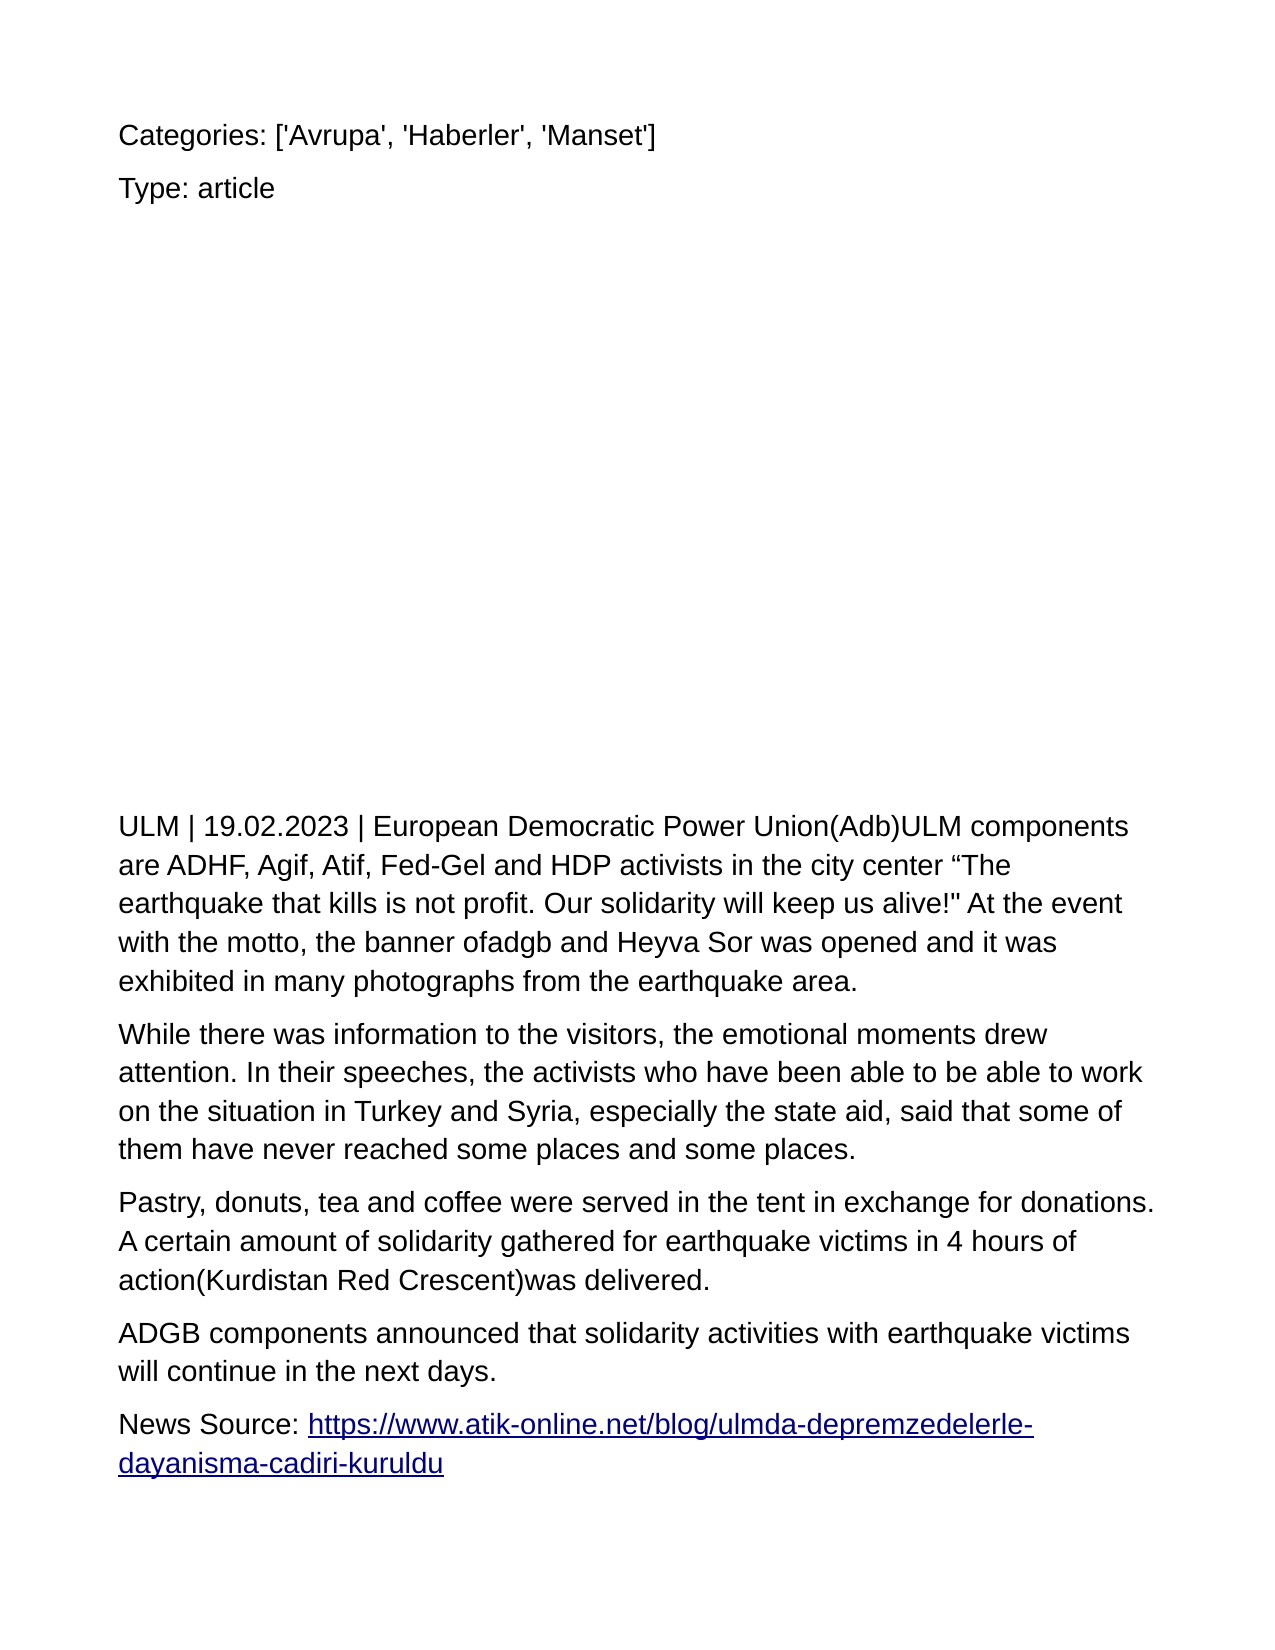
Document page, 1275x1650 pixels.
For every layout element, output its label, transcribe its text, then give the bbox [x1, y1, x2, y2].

text Type: article [118, 171, 1157, 205]
text Pastry, donuts, tea and coffee were served in the tent in exchange for donations. A certain amount of solidarity gathered for earthquake victims in 4 hours of action(Kurdistan Red Crescent)was delivered. [118, 1186, 1157, 1296]
text ADGB components announced that solidarity activities with earthquake victims will continue in the next days. [118, 1316, 1157, 1388]
text News Source: https://www.atik-online.net/blog/ulmda-depremzedelerle-dayanisma-cadiri-kuruldu [118, 1407, 1157, 1479]
text ULM | 19.02.2023 | European Democratic Power Union(Adb)ULM components are ADHF, Agif, Atif, Fed-Gel and HDP activists in the city center “The earthquake that kills is not profit. Our solidarity will keep us alive!" At the event with the motto, the banner ofadgb and Heyva Sor was opened and it was exhibited in many photographs from the earthquake area. [118, 224, 1157, 997]
text While there was information to the visitors, the emotional moments drew attention. In their speeches, the activists who have been able to be able to work on the situation in Turkey and Syria, especially the state aid, said that some of them have never reached some places and some places. [118, 1017, 1157, 1166]
text Categories: ['Avrupa', 'Haberler', 'Manset'] [118, 118, 1157, 152]
